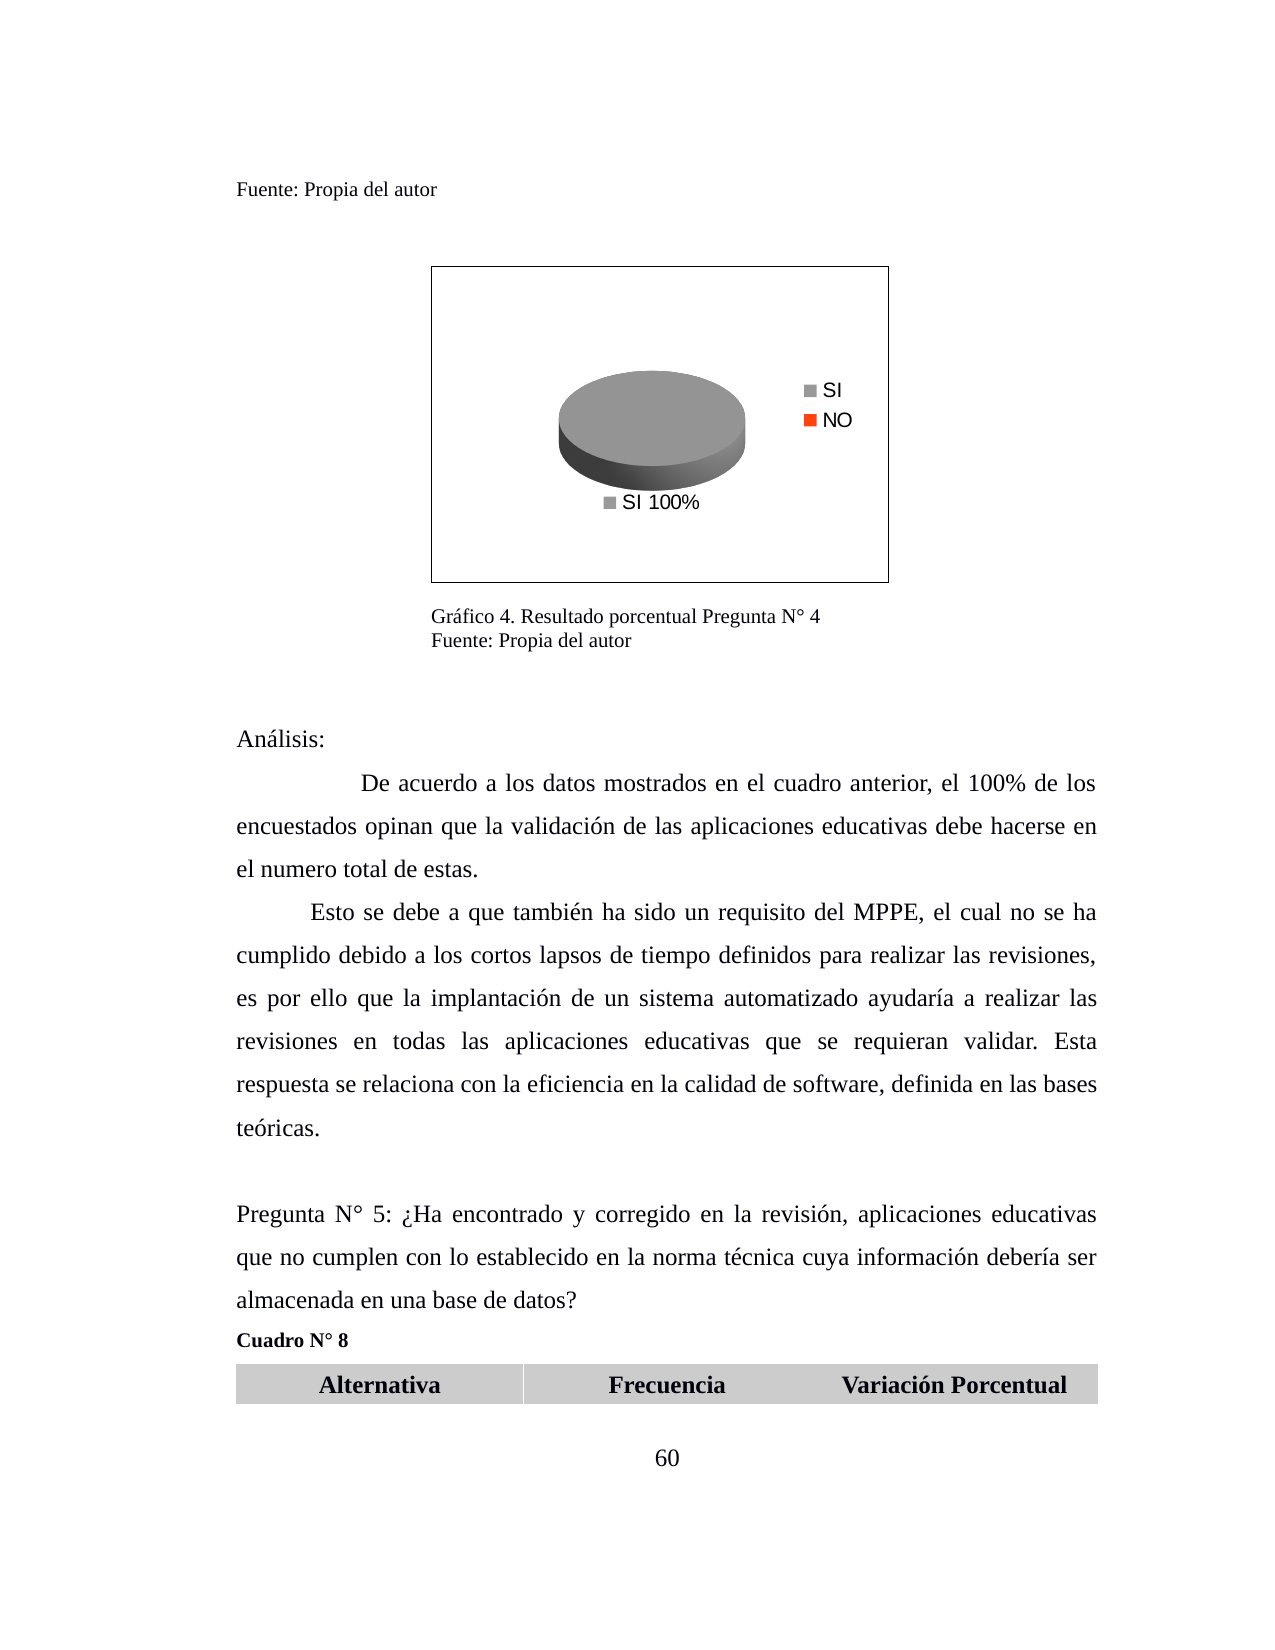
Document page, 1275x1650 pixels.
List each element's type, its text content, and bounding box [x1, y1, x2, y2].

table_header Alternativa [236, 1364, 523, 1404]
table_header Variación Porcentual [811, 1364, 1098, 1404]
text Fuente: Propia del autor [236, 628, 1098, 652]
text Gráfico 4. Resultado porcentual Pregunta N° 4 [236, 256, 1098, 628]
text Fuente: Propia del autor [236, 177, 1098, 201]
text Pregunta N° 5: ¿Ha encontrado y corregido en la revisión, aplicaciones educativas que no cumplen con lo establecido en la norma técnica cuya información debería ser almacenada en una base de datos? [236, 1199, 1098, 1314]
text Análisis: [236, 724, 1098, 753]
table_header Frecuencia [524, 1364, 811, 1404]
text Cuadro N° 8 [236, 1328, 1098, 1352]
text Esto se debe a que también ha sido un requisito del MPPE, el cual no se ha cumplido debido a los cortos lapsos de tiempo definidos para realizar las revisiones, es por ello que la implantación de un sistema automatizado ayudaría a realizar las revisiones en todas las aplicaciones educativas que se requieran validar. Esta respuesta se relaciona con la eficiencia en la calidad de software, definida en las bases teóricas. [236, 897, 1098, 1141]
text De acuerdo a los datos mostrados en el cuadro anterior, el 100% de los encuestados opinan que la validación de las aplicaciones educativas debe hacerse en el numero total de estas. [236, 768, 1098, 883]
